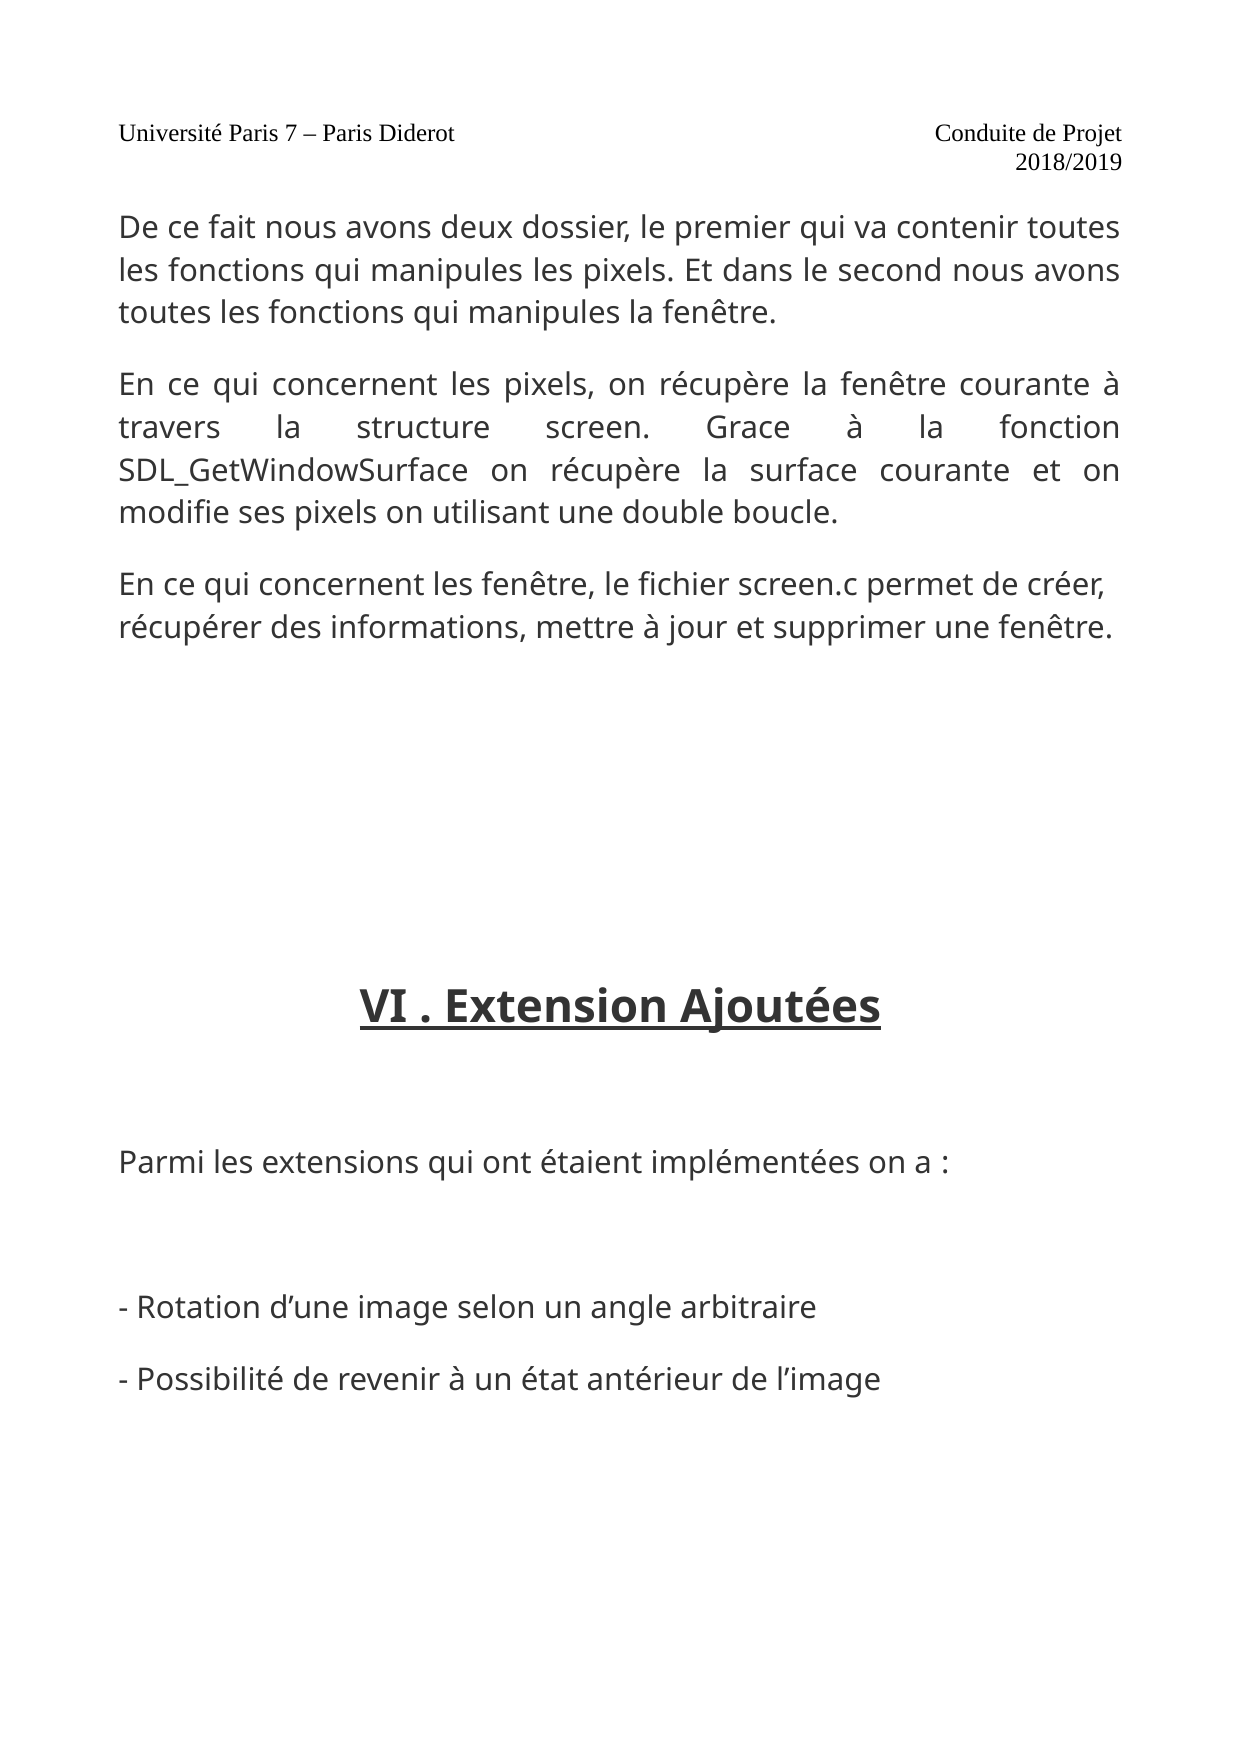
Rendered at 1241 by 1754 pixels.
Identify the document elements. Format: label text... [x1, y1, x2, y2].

text Parmi les extensions qui ont étaient implémentées on a : [118, 1141, 1122, 1183]
text En ce qui concernent les fenêtre, le fichier screen.c permet de créer, récupérer des informations, mettre à jour et supprimer une fenêtre. [118, 562, 1122, 647]
text - Rotation d’une image selon un angle arbitraire [118, 1285, 1122, 1327]
text De ce fait nous avons deux dossier, le premier qui va contenir toutes les fonctions qui manipules les pixels. Et dans le second nous avons toutes les fonctions qui manipules la fenêtre. [118, 205, 1122, 333]
text - Possibilité de revenir à un état antérieur de l’image [118, 1357, 1122, 1399]
text En ce qui concernent les pixels, on récupère la fenêtre courante à travers la structure screen. Grace à la fonction SDL_GetWindowSurface on récupère la surface courante et on modifie ses pixels on utilisant une double boucle. [118, 362, 1122, 533]
text VI . Extension Ajoutées [118, 974, 1122, 1036]
